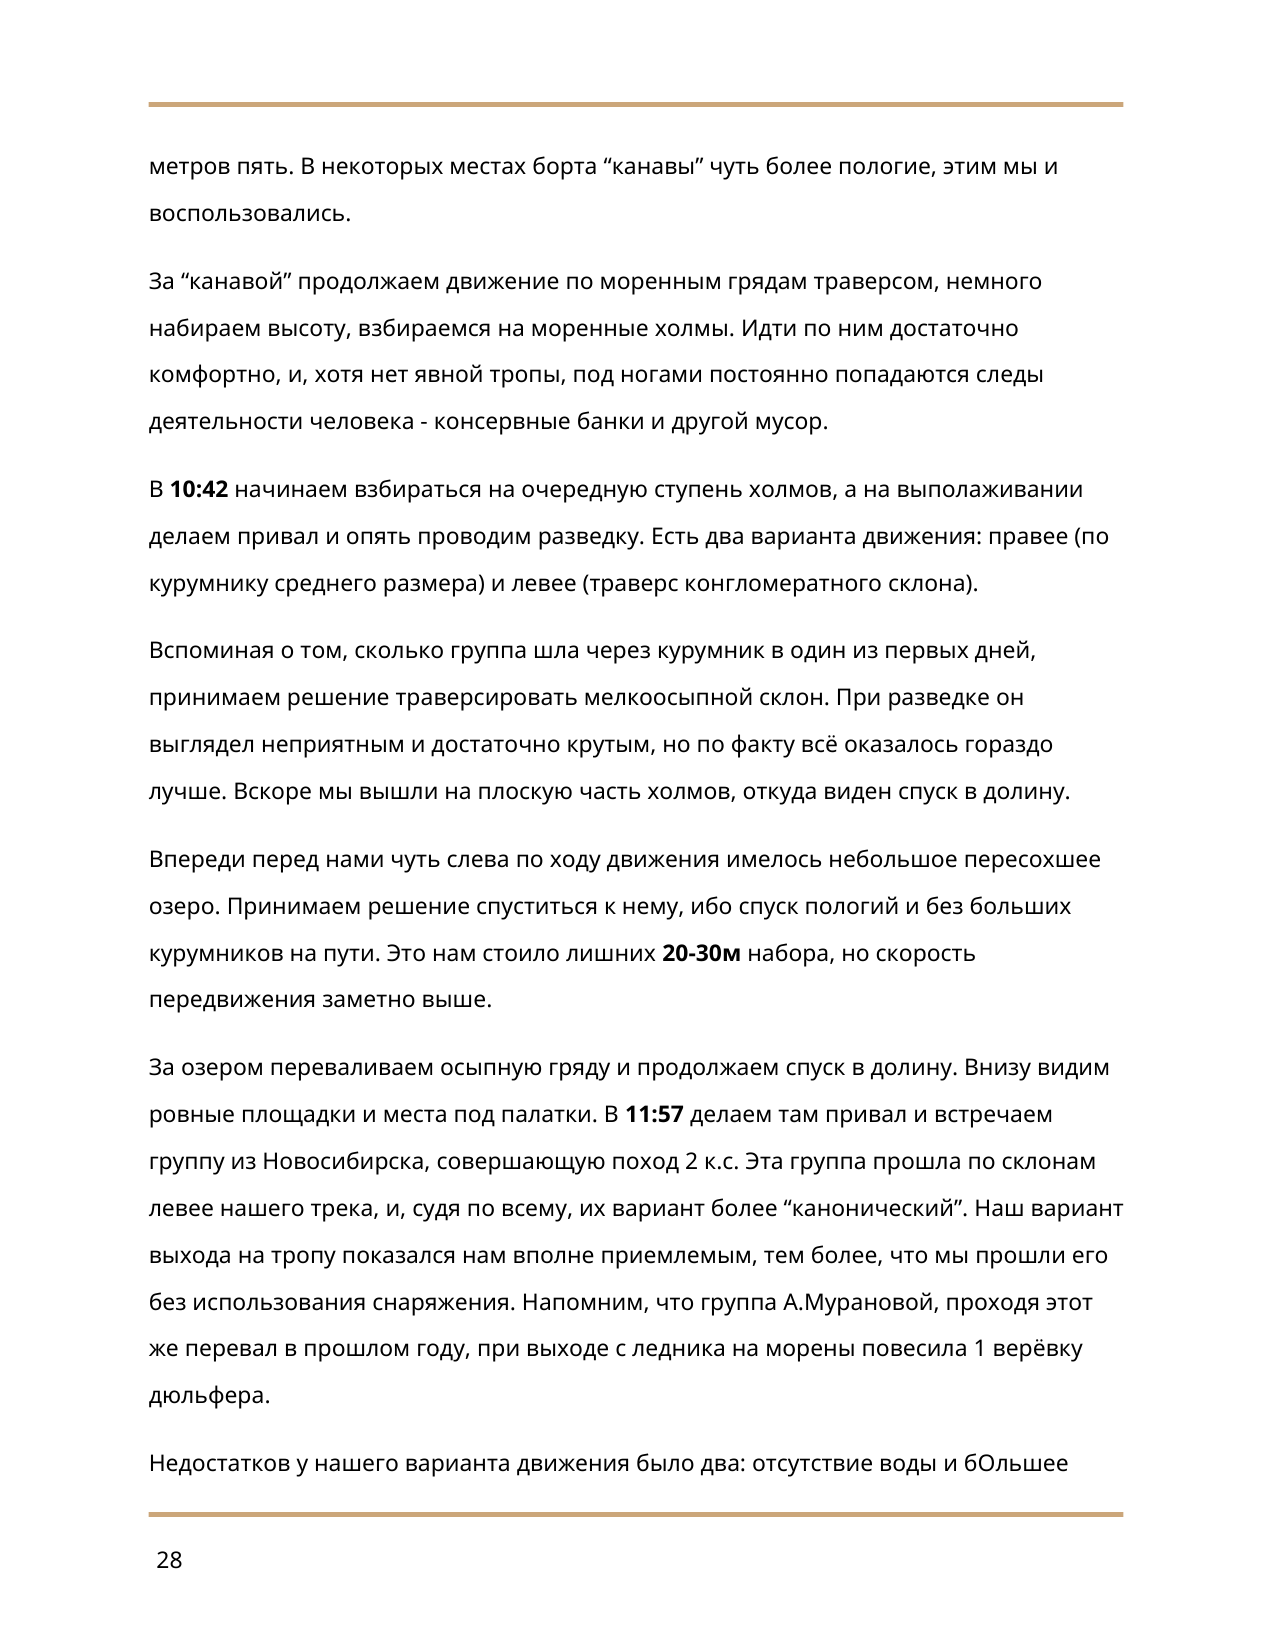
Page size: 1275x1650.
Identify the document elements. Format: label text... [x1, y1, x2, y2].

text В 10:42 начинаем взбираться на очередную ступень холмов, а на выполаживании делаем привал и опять проводим разведку. Есть два варианта движения: правее (по курумнику среднего размера) и левее (траверс конгломератного склона). [148, 473, 1125, 598]
text За озером переваливаем осыпную гряду и продолжаем спуск в долину. Внизу видим ровные площадки и места под палатки. В 11:57 делаем там привал и встречаем группу из Новосибирска, совершающую поход 2 к.с. Эта группа прошла по склонам левее нашего трека, и, судя по всему, их вариант более “канонический”. Наш вариант выхода на тропу показался нам вполне приемлемым, тем более, что мы прошли его без использования снаряжения. Напомним, что группа А.Мурановой, проходя этот же перевал в прошлом году, при выходе с ледника на морены повесила 1 верёвку дюльфера. [148, 1051, 1125, 1410]
text Недостатков у нашего варианта движения было два: отсутствие воды и бОльшее [148, 1447, 1125, 1478]
text Впереди перед нами чуть слева по ходу движения имелось небольшое пересохшее озеро. Принимаем решение спуститься к нему, ибо спуск пологий и без больших курумников на пути. Это нам стоило лишних 20-30м набора, но скорость передвижения заметно выше. [148, 843, 1125, 1014]
text метров пять. В некоторых местах борта “канавы” чуть более пологие, этим мы и воспользовались. [148, 150, 1125, 228]
text Вспоминая о том, сколько группа шла через курумник в один из первых дней, принимаем решение траверсировать мелкоосыпной склон. При разведке он выглядел неприятным и достаточно крутым, но по факту всё оказалось гораздо лучше. Вскоре мы вышли на плоскую часть холмов, откуда виден спуск в долину. [148, 634, 1125, 806]
picture [148, 102, 1124, 107]
text За “канавой” продолжаем движение по моренным грядам траверсом, немного набираем высоту, взбираемся на моренные холмы. Идти по ним достаточно комфортно, и, хотя нет явной тропы, под ногами постоянно попадаются следы деятельности человека - консервные банки и другой мусор. [148, 264, 1125, 436]
picture [148, 1512, 1124, 1517]
